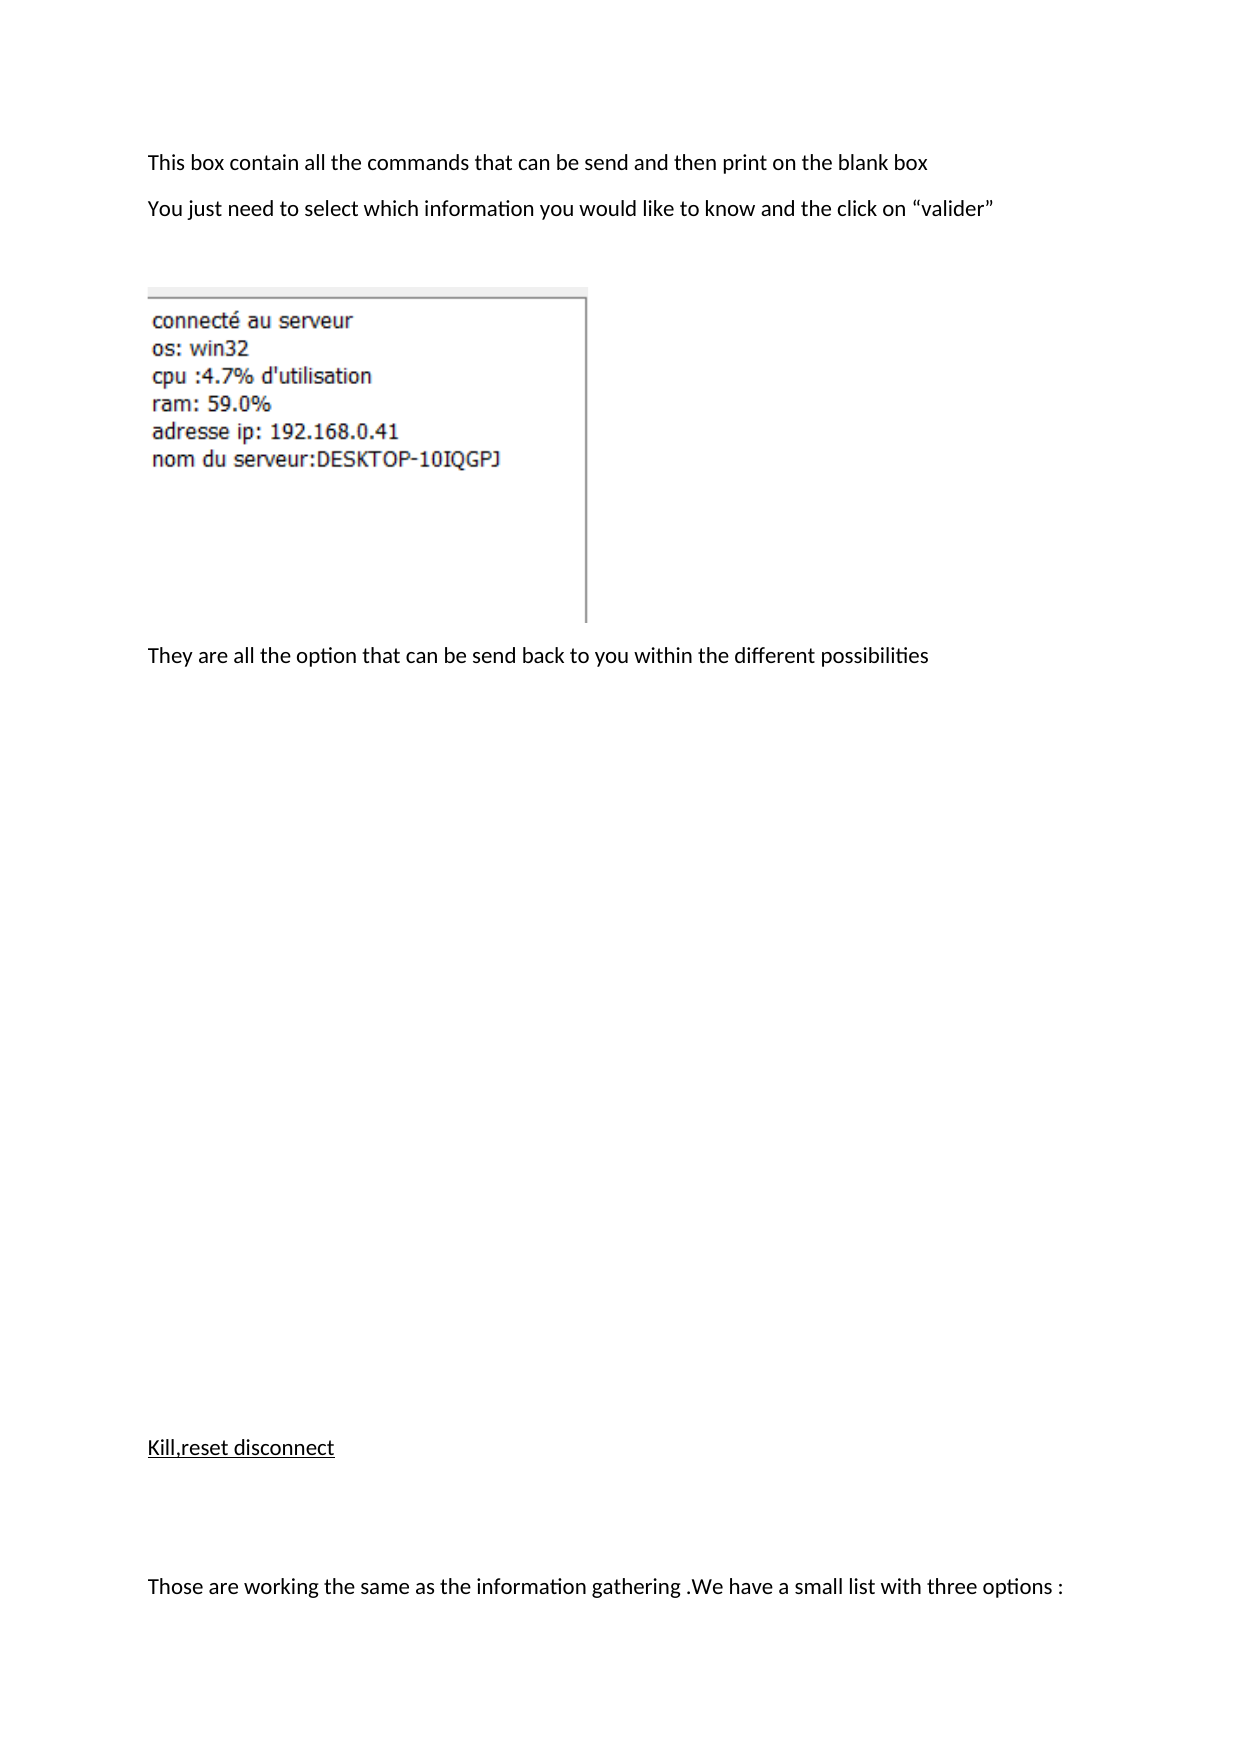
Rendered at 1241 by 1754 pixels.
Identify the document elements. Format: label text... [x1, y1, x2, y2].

text They are all the option that can be send back to you within the different possibilities [148, 641, 1093, 669]
text You just need to select which information you would like to know and the click on “valider” [148, 194, 1093, 222]
text Kill,reset disconnect [148, 1433, 1093, 1461]
text Those are working the same as the information gathering .We have a small list with three options : [148, 1572, 1093, 1600]
text This box contain all the commands that can be send and then print on the blank box [148, 148, 1093, 176]
